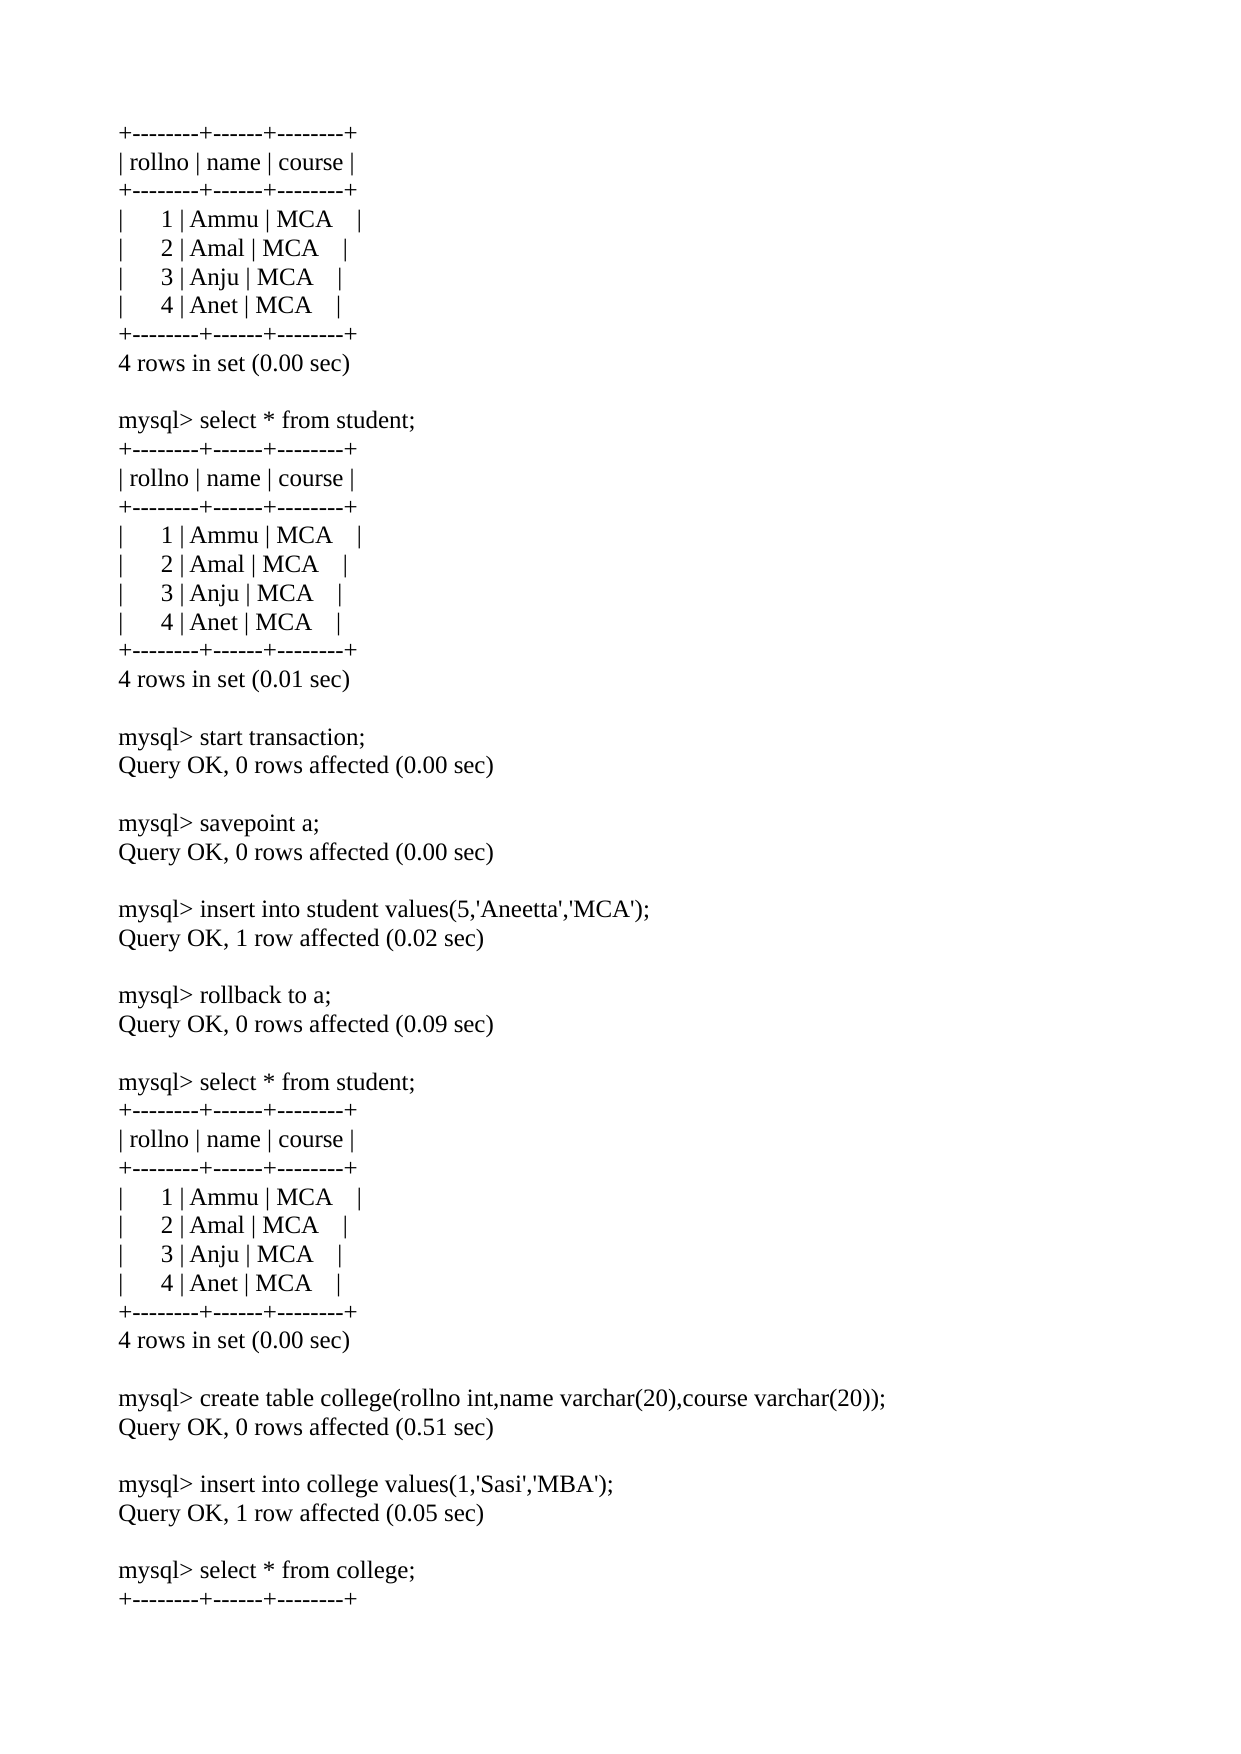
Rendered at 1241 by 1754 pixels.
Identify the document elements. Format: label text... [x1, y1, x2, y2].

text mysql> create table college(rollno int,name varchar(20),course varchar(20)); [118, 1383, 1122, 1412]
text +--------+------+--------+ [118, 319, 1122, 348]
text | 2 | Amal | MCA | [118, 1211, 1122, 1239]
text Query OK, 0 rows affected (0.00 sec) [118, 751, 1122, 779]
text +--------+------+--------+ [118, 636, 1122, 664]
text mysql> select * from student; [118, 1067, 1122, 1096]
text 4 rows in set (0.00 sec) [118, 1326, 1122, 1354]
text Query OK, 0 rows affected (0.00 sec) [118, 837, 1122, 866]
text Query OK, 1 row affected (0.02 sec) [118, 923, 1122, 952]
text | 3 | Anju | MCA | [118, 578, 1122, 607]
text mysql> insert into student values(5,'Aneetta','MCA'); [118, 894, 1122, 923]
text 4 rows in set (0.00 sec) [118, 348, 1122, 377]
text | rollno | name | course | [118, 1124, 1122, 1153]
text +--------+------+--------+ [118, 1297, 1122, 1326]
text | 2 | Amal | MCA | [118, 233, 1122, 262]
text | 3 | Anju | MCA | [118, 1239, 1122, 1268]
text mysql> rollback to a; [118, 981, 1122, 1009]
text | 2 | Amal | MCA | [118, 549, 1122, 578]
text +--------+------+--------+ [118, 1096, 1122, 1124]
text | 4 | Anet | MCA | [118, 1268, 1122, 1297]
text | 1 | Ammu | MCA | [118, 204, 1122, 233]
text +--------+------+--------+ [118, 1584, 1122, 1613]
text Query OK, 1 row affected (0.05 sec) [118, 1498, 1122, 1527]
text +--------+------+--------+ [118, 434, 1122, 463]
text Query OK, 0 rows affected (0.51 sec) [118, 1412, 1122, 1441]
text | 1 | Ammu | MCA | [118, 1182, 1122, 1211]
text | 3 | Anju | MCA | [118, 262, 1122, 291]
text +--------+------+--------+ [118, 118, 1122, 147]
text mysql> select * from student; [118, 406, 1122, 434]
text | 4 | Anet | MCA | [118, 291, 1122, 319]
text mysql> insert into college values(1,'Sasi','MBA'); [118, 1469, 1122, 1498]
text +--------+------+--------+ [118, 176, 1122, 204]
text | 4 | Anet | MCA | [118, 607, 1122, 636]
text mysql> start transaction; [118, 722, 1122, 751]
text Query OK, 0 rows affected (0.09 sec) [118, 1009, 1122, 1038]
text +--------+------+--------+ [118, 492, 1122, 521]
text +--------+------+--------+ [118, 1153, 1122, 1182]
text mysql> savepoint a; [118, 808, 1122, 837]
text 4 rows in set (0.01 sec) [118, 664, 1122, 693]
text | rollno | name | course | [118, 463, 1122, 492]
text | rollno | name | course | [118, 147, 1122, 176]
text mysql> select * from college; [118, 1556, 1122, 1584]
text | 1 | Ammu | MCA | [118, 521, 1122, 549]
